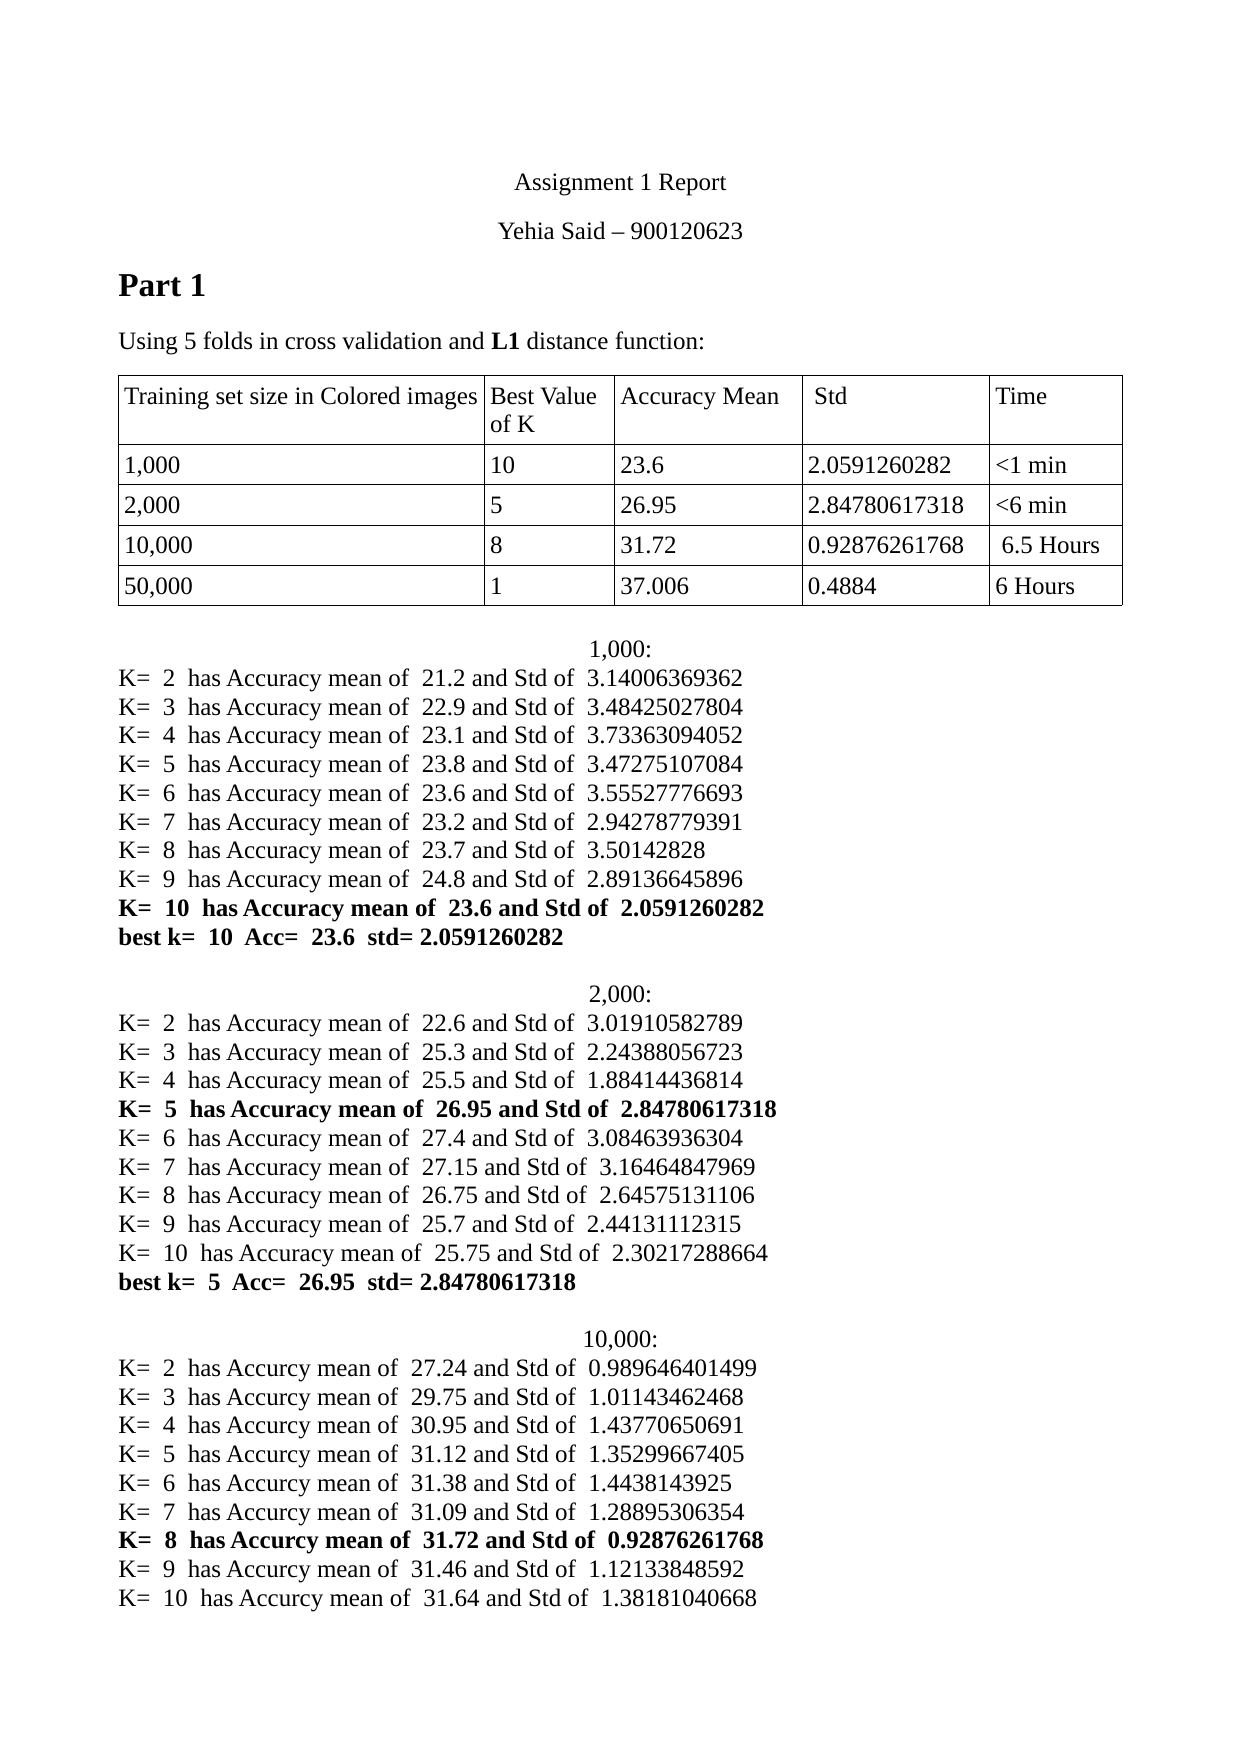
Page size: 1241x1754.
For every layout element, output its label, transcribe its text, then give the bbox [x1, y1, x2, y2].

text K= 2 has Accuracy mean of 21.2 and Std of 3.14006369362 [118, 663, 1122, 692]
text K= 3 has Accuracy mean of 22.9 and Std of 3.48425027804 [118, 692, 1122, 720]
text 2,000: [118, 979, 1122, 1008]
table_cell 0.92876261768 [803, 526, 989, 565]
table_header Training set size in Colored images [119, 376, 484, 444]
text K= 4 has Accurcy mean of 30.95 and Std of 1.43770650691 [118, 1410, 1122, 1439]
table_cell 2.0591260282 [803, 445, 989, 484]
table_header Best Value of K [485, 376, 614, 444]
text K= 9 has Accurcy mean of 31.46 and Std of 1.12133848592 [118, 1554, 1122, 1583]
table_cell <6 min [990, 485, 1122, 524]
text Part 1 [118, 265, 1122, 304]
table_cell 1 [485, 566, 614, 605]
text K= 5 has Accuracy mean of 23.8 and Std of 3.47275107084 [118, 749, 1122, 778]
table_cell 2.84780617318 [803, 485, 989, 524]
table_cell 6.5 Hours [990, 526, 1122, 565]
text Using 5 folds in cross validation and L1 distance function: [118, 326, 1122, 354]
text K= 8 has Accuracy mean of 26.75 and Std of 2.64575131106 [118, 1180, 1122, 1209]
text K= 2 has Accurcy mean of 27.24 and Std of 0.989646401499 [118, 1353, 1122, 1382]
text K= 7 has Accuracy mean of 23.2 and Std of 2.94278779391 [118, 807, 1122, 835]
table_header Accuracy Mean [615, 376, 802, 444]
text K= 2 has Accuracy mean of 22.6 and Std of 3.01910582789 [118, 1008, 1122, 1037]
table_cell 26.95 [615, 485, 802, 524]
text K= 7 has Accurcy mean of 31.09 and Std of 1.28895306354 [118, 1497, 1122, 1525]
table_cell 2,000 [119, 485, 484, 524]
text K= 8 has Accuracy mean of 23.7 and Std of 3.50142828 [118, 835, 1122, 864]
text K= 4 has Accuracy mean of 23.1 and Std of 3.73363094052 [118, 720, 1122, 749]
text best k= 5 Acc= 26.95 std= 2.84780617318 [118, 1267, 1122, 1295]
text K= 10 has Accuracy mean of 23.6 and Std of 2.0591260282 [118, 893, 1122, 922]
text K= 5 has Accurcy mean of 31.12 and Std of 1.35299667405 [118, 1439, 1122, 1468]
text K= 6 has Accurcy mean of 31.38 and Std of 1.4438143925 [118, 1468, 1122, 1497]
table_cell 6 Hours [990, 566, 1122, 605]
text Assignment 1 Report [118, 167, 1122, 196]
text K= 6 has Accuracy mean of 27.4 and Std of 3.08463936304 [118, 1123, 1122, 1152]
text K= 9 has Accuracy mean of 25.7 and Std of 2.44131112315 [118, 1209, 1122, 1238]
table_cell 10 [485, 445, 614, 484]
table_header Time [990, 376, 1122, 444]
table_cell 5 [485, 485, 614, 524]
text 1,000: [118, 634, 1122, 663]
table_cell 50,000 [119, 566, 484, 605]
text K= 10 has Accurcy mean of 31.64 and Std of 1.38181040668 [118, 1583, 1122, 1612]
table_cell 37.006 [615, 566, 802, 605]
table_cell 1,000 [119, 445, 484, 484]
table_cell 31.72 [615, 526, 802, 565]
table_cell <1 min [990, 445, 1122, 484]
table_cell 8 [485, 526, 614, 565]
text K= 3 has Accurcy mean of 29.75 and Std of 1.01143462468 [118, 1382, 1122, 1410]
text K= 3 has Accuracy mean of 25.3 and Std of 2.24388056723 [118, 1037, 1122, 1065]
text K= 5 has Accuracy mean of 26.95 and Std of 2.84780617318 [118, 1094, 1122, 1123]
table_cell 10,000 [119, 526, 484, 565]
text K= 4 has Accuracy mean of 25.5 and Std of 1.88414436814 [118, 1065, 1122, 1094]
table_header Std [803, 376, 989, 444]
text best k= 10 Acc= 23.6 std= 2.0591260282 [118, 922, 1122, 950]
text 10,000: [118, 1324, 1122, 1353]
text K= 6 has Accuracy mean of 23.6 and Std of 3.55527776693 [118, 778, 1122, 807]
table_cell 0.4884 [803, 566, 989, 605]
text K= 8 has Accurcy mean of 31.72 and Std of 0.92876261768 [118, 1525, 1122, 1554]
text K= 9 has Accuracy mean of 24.8 and Std of 2.89136645896 [118, 864, 1122, 893]
text K= 7 has Accuracy mean of 27.15 and Std of 3.16464847969 [118, 1152, 1122, 1180]
text Yehia Said – 900120623 [118, 216, 1122, 245]
table_cell 23.6 [615, 445, 802, 484]
text K= 10 has Accuracy mean of 25.75 and Std of 2.30217288664 [118, 1238, 1122, 1267]
